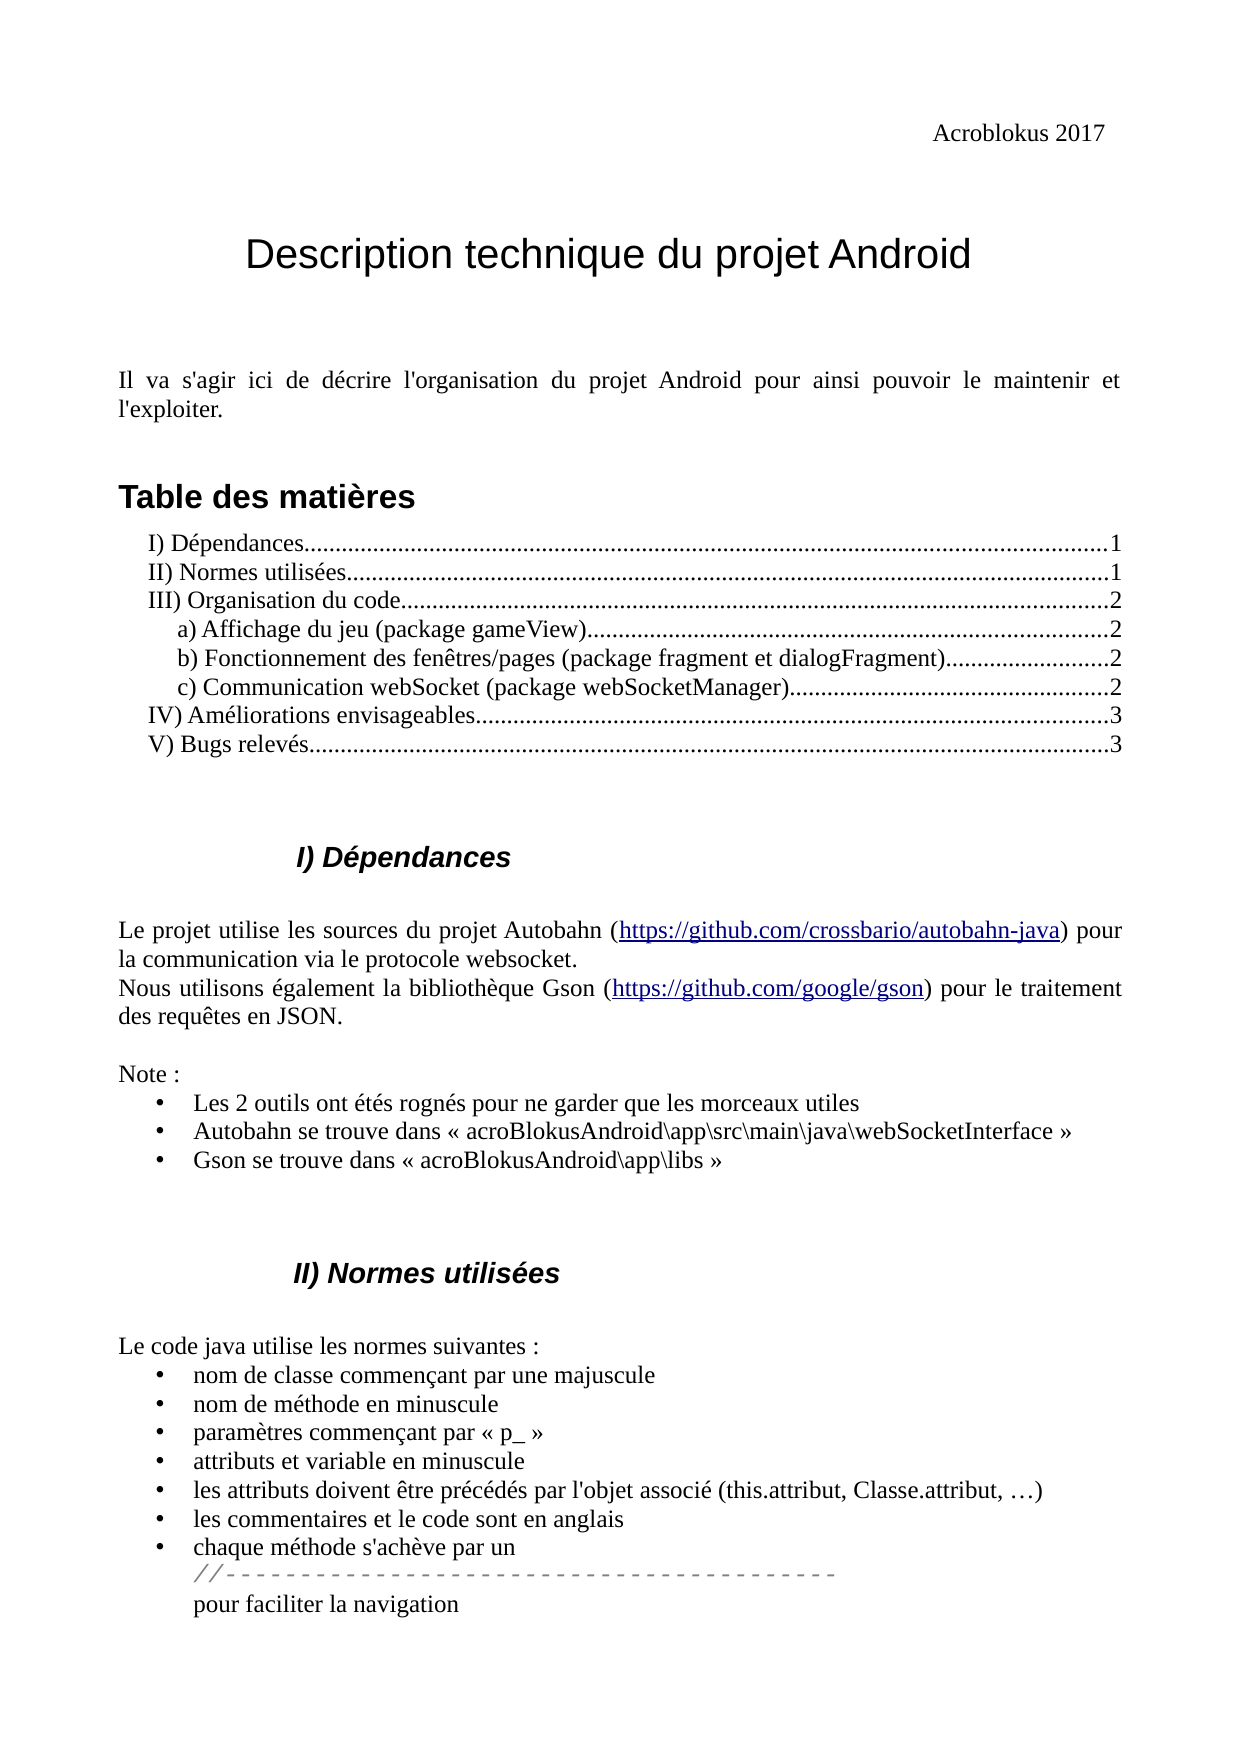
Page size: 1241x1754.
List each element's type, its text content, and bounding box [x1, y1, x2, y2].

text a) Affichage du jeu (package gameView) 2 [177, 614, 1122, 643]
text b) Fonctionnement des fenêtres/pages (package fragment et dialogFragment) 2 [177, 643, 1122, 672]
text Note : [118, 1059, 1122, 1088]
subtitle I) Dépendances [118, 840, 1122, 874]
list chaque méthode s'achève par un //----------------------------------------- [156, 1532, 1122, 1589]
list les commentaires et le code sont en anglais [156, 1504, 1122, 1532]
text c) Communication webSocket (package webSocketManager) 2 [177, 672, 1122, 700]
text Nous utilisons également la bibliothèque Gson (https://github.com/google/gson) pour le traitement des requêtes en JSON. [118, 973, 1122, 1030]
list nom de classe commençant par une majuscule [156, 1360, 1122, 1389]
subtitle Description technique du projet Android [118, 229, 1122, 277]
subtitle II) Normes utilisées [118, 1256, 1122, 1290]
list paramètres commençant par « p_ » [156, 1417, 1122, 1446]
text IV) Améliorations envisageables 3 [148, 700, 1122, 729]
text V) Bugs relevés 3 [148, 729, 1122, 758]
list Gson se trouve dans « acroBlokusAndroid\app\libs » [156, 1145, 1122, 1174]
text Le projet utilise les sources du projet Autobahn (https://github.com/crossbario/autobahn-java) pour la communication via le protocole websocket. [118, 915, 1122, 973]
list les attributs doivent être précédés par l'objet associé (this.attribut, Classe.attribut, …) [156, 1475, 1122, 1504]
list attributs et variable en minuscule [156, 1446, 1122, 1475]
text I) Dépendances 1 [148, 528, 1122, 557]
text Acroblokus 2017 [932, 118, 1122, 147]
list pour faciliter la navigation [156, 1589, 1122, 1618]
text II) Normes utilisées 1 [148, 557, 1122, 585]
text III) Organisation du code 2 [148, 585, 1122, 614]
subtitle Table des matières [118, 477, 1122, 515]
text Il va s'agir ici de décrire l'organisation du projet Android pour ainsi pouvoir le maintenir et l'exploiter. [118, 366, 1122, 423]
list Les 2 outils ont étés rognés pour ne garder que les morceaux utiles [156, 1088, 1122, 1116]
text Le code java utilise les normes suivantes : [118, 1331, 1122, 1360]
list Autobahn se trouve dans « acroBlokusAndroid\app\src\main\java\webSocketInterface » [156, 1116, 1122, 1145]
list nom de méthode en minuscule [156, 1389, 1122, 1417]
